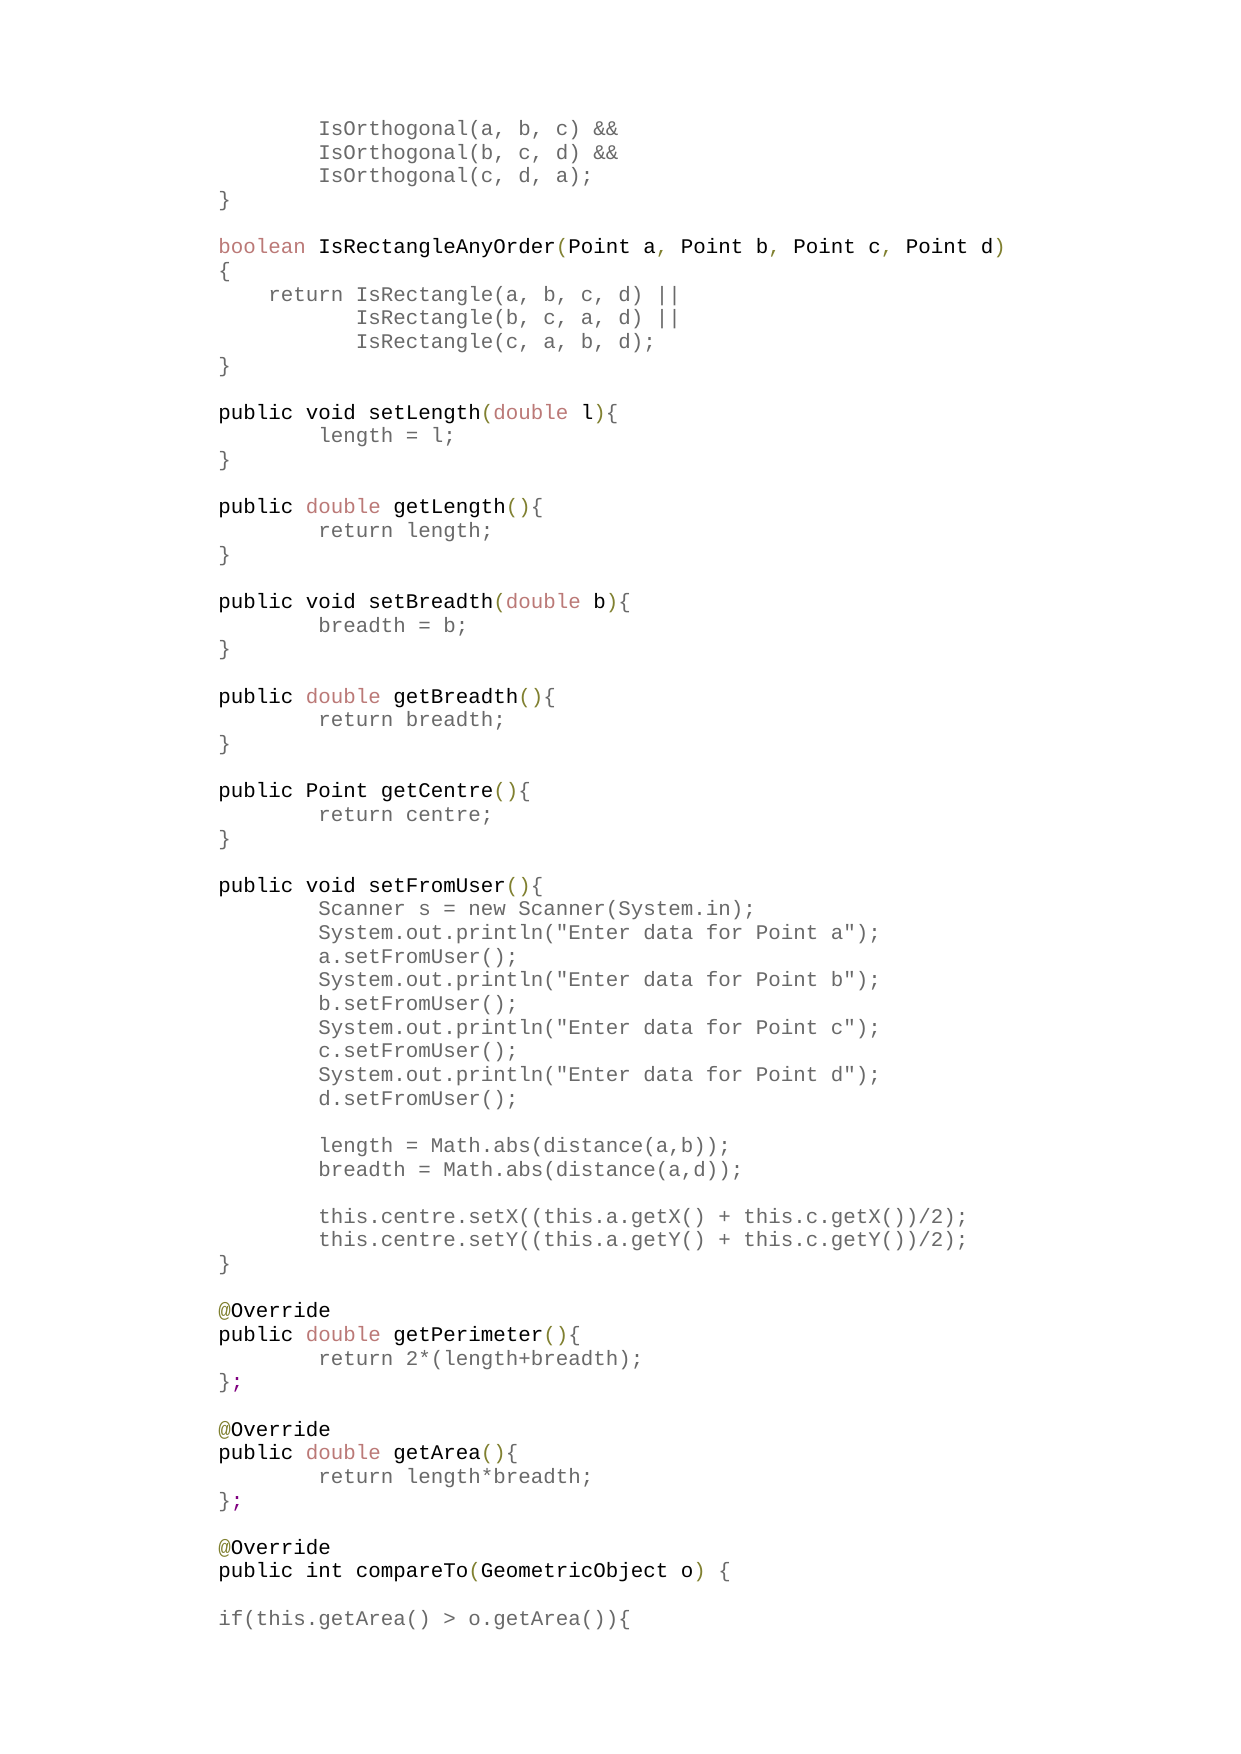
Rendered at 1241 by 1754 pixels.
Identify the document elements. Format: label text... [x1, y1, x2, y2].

text public double getPerimeter(){ [118, 1324, 1122, 1348]
text c.setFromUser(); [118, 1040, 1122, 1064]
text IsOrthogonal(b, c, d) && [118, 142, 1122, 165]
text } [118, 544, 1122, 567]
text return breadth; [118, 709, 1122, 733]
text } [118, 733, 1122, 757]
text a.setFromUser(); [118, 946, 1122, 969]
text return IsRectangle(a, b, c, d) || [118, 284, 1122, 307]
text @Override [118, 1537, 1122, 1561]
text System.out.println("Enter data for Point a"); [118, 922, 1122, 946]
text @Override [118, 1419, 1122, 1442]
text return centre; [118, 804, 1122, 827]
text } [118, 827, 1122, 851]
text } [118, 1253, 1122, 1277]
text IsOrthogonal(c, d, a); [118, 165, 1122, 189]
text public void setBreadth(double b){ [118, 591, 1122, 615]
text Scanner s = new Scanner(System.in); [118, 898, 1122, 922]
text public double getBreadth(){ [118, 686, 1122, 709]
text return 2*(length+breadth); [118, 1348, 1122, 1371]
text d.setFromUser(); [118, 1088, 1122, 1111]
text }; [118, 1371, 1122, 1395]
text IsRectangle(b, c, a, d) || [118, 307, 1122, 331]
text public Point getCentre(){ [118, 780, 1122, 804]
text return length; [118, 520, 1122, 544]
text public void setLength(double l){ [118, 402, 1122, 426]
text IsOrthogonal(a, b, c) && [118, 118, 1122, 142]
text this.centre.setY((this.a.getY() + this.c.getY())/2); [118, 1229, 1122, 1253]
text breadth = b; [118, 615, 1122, 638]
text @Override [118, 1300, 1122, 1324]
text IsRectangle(c, a, b, d); [118, 331, 1122, 354]
text } [118, 189, 1122, 213]
text } [118, 354, 1122, 378]
text boolean IsRectangleAnyOrder(Point a, Point b, Point c, Point d) [118, 236, 1122, 260]
text if(this.getArea() > o.getArea()){ [118, 1608, 1122, 1631]
text }; [118, 1489, 1122, 1513]
text } [118, 638, 1122, 662]
text b.setFromUser(); [118, 993, 1122, 1017]
text breadth = Math.abs(distance(a,d)); [118, 1158, 1122, 1182]
text public double getLength(){ [118, 496, 1122, 520]
text return length*breadth; [118, 1466, 1122, 1489]
text public void setFromUser(){ [118, 875, 1122, 898]
text System.out.println("Enter data for Point c"); [118, 1017, 1122, 1040]
text { [118, 260, 1122, 284]
text System.out.println("Enter data for Point d"); [118, 1064, 1122, 1088]
text } [118, 449, 1122, 473]
text this.centre.setX((this.a.getX() + this.c.getX())/2); [118, 1206, 1122, 1229]
text length = l; [118, 426, 1122, 449]
text public int compareTo(GeometricObject o) { [118, 1561, 1122, 1584]
text length = Math.abs(distance(a,b)); [118, 1135, 1122, 1158]
text public double getArea(){ [118, 1442, 1122, 1466]
text System.out.println("Enter data for Point b"); [118, 969, 1122, 993]
